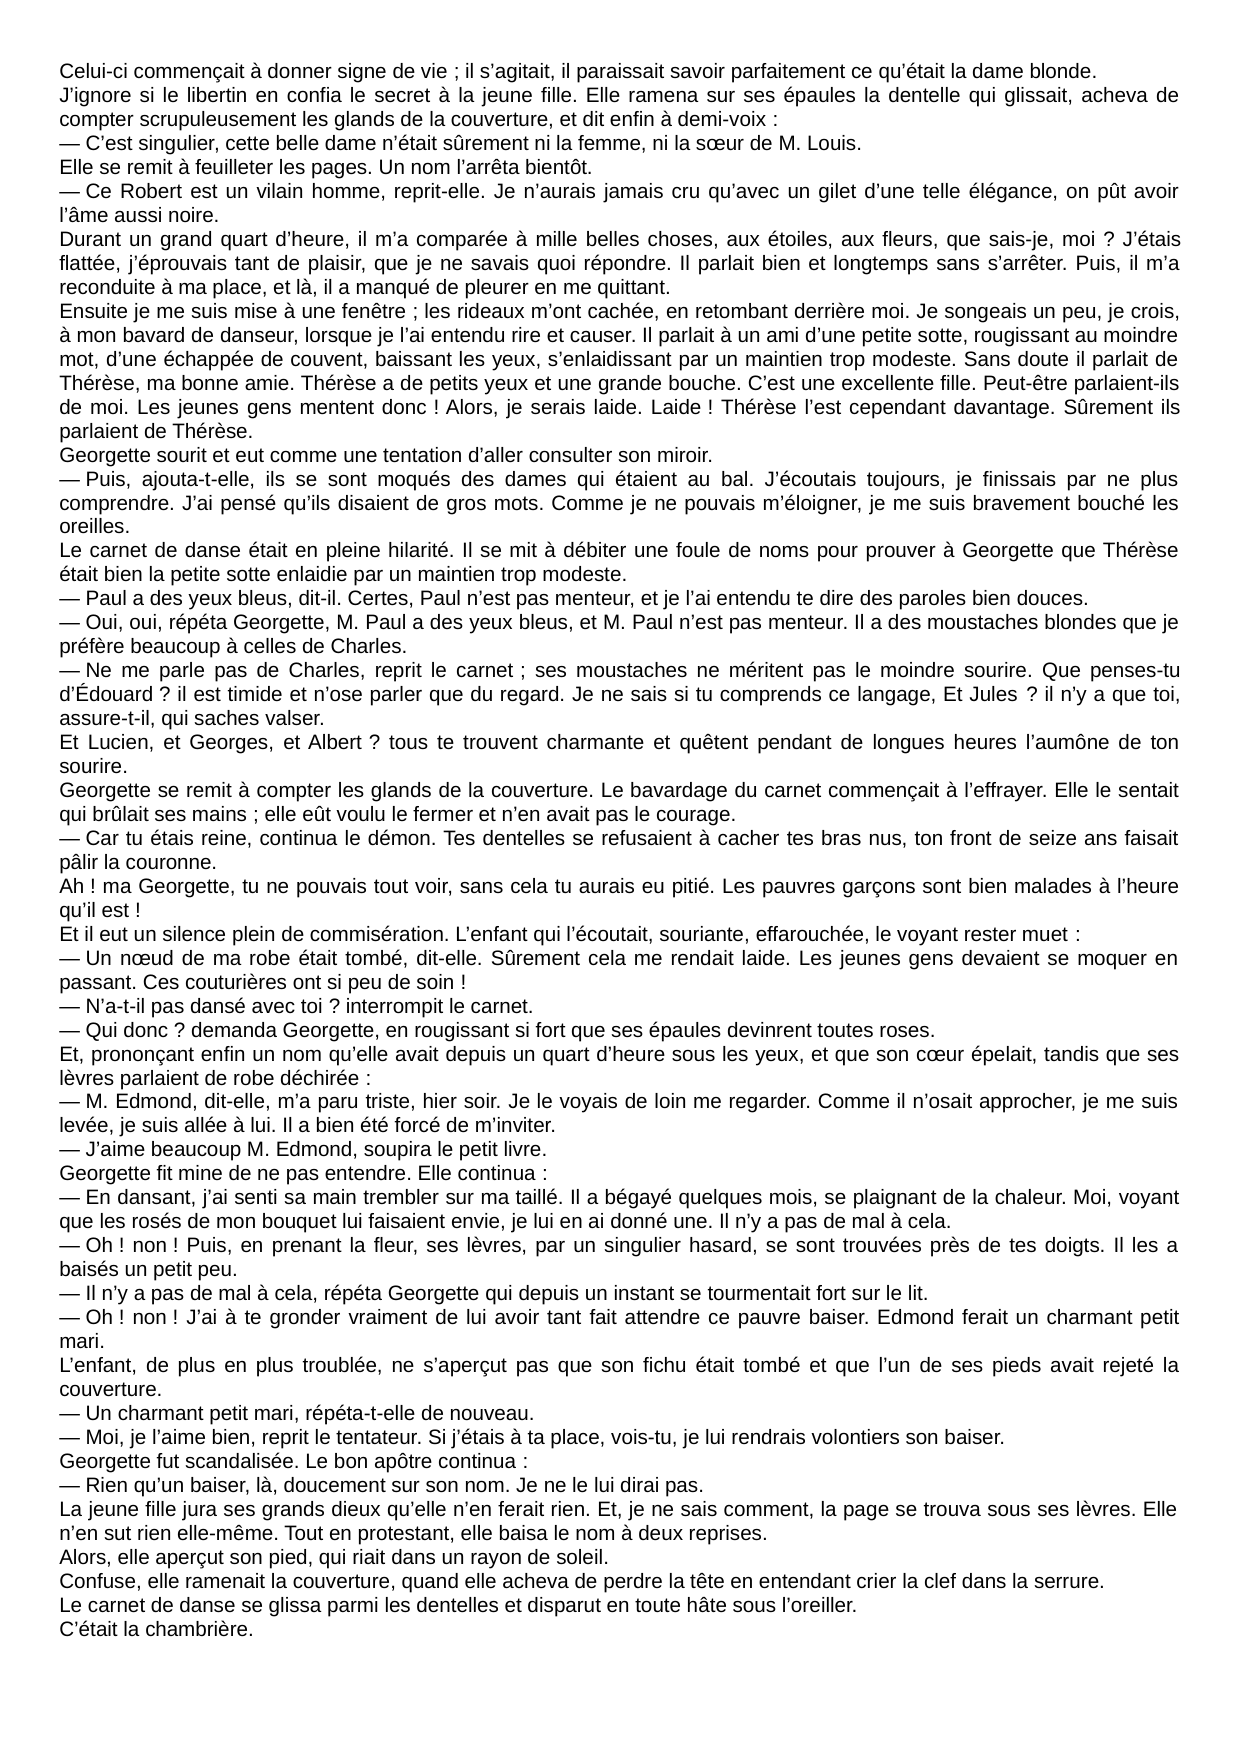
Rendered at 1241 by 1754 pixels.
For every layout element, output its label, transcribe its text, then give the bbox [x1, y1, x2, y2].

text Le carnet de danse se glissa parmi les dentelles et disparut en toute hâte sous l’oreiller. [59, 1592, 1181, 1616]
text — N’a-t-il pas dansé avec toi ? interrompit le carnet. [59, 993, 1181, 1017]
text — Oh ! non ! J’ai à te gronder vraiment de lui avoir tant fait attendre ce pauvre baiser. Edmond ferait un charmant petit mari. [59, 1305, 1181, 1353]
text — Un nœud de ma robe était tombé, dit-elle. Sûrement cela me rendait laide. Les jeunes gens devaient se moquer en passant. Ces couturières ont si peu de soin ! [59, 946, 1181, 993]
text Et Lucien, et Georges, et Albert ? tous te trouvent charmante et quêtent pendant de longues heures l’aumône de ton sourire. [59, 730, 1181, 778]
text Durant un grand quart d’heure, il m’a comparée à mille belles choses, aux étoiles, aux fleurs, que sais-je, moi ? J’étais flattée, j’éprouvais tant de plaisir, que je ne savais quoi répondre. Il parlait bien et longtemps sans s’arrêter. Puis, il m’a reconduite à ma place, et là, il a manqué de pleurer en me quittant. [59, 227, 1181, 299]
text Elle se remit à feuilleter les pages. Un nom l’arrêta bientôt. [59, 155, 1181, 179]
text Le carnet de danse était en pleine hilarité. Il se mit à débiter une foule de noms pour prouver à Georgette que Thérèse était bien la petite sotte enlaidie par un maintien trop modeste. [59, 538, 1181, 586]
text Georgette sourit et eut comme une tentation d’aller consulter son miroir. [59, 442, 1181, 466]
text — Ce Robert est un vilain homme, reprit-elle. Je n’aurais jamais cru qu’avec un gilet d’une telle élégance, on pût avoir l’âme aussi noire. [59, 179, 1181, 227]
text J’ignore si le libertin en confia le secret à la jeune fille. Elle ramena sur ses épaules la dentelle qui glissait, acheva de compter scrupuleusement les glands de la couverture, et dit enfin à demi-voix : [59, 83, 1181, 131]
text — Un charmant petit mari, répéta-t-elle de nouveau. [59, 1401, 1181, 1425]
text — Qui donc ? demanda Georgette, en rougissant si fort que ses épaules devinrent toutes roses. [59, 1017, 1181, 1041]
text La jeune fille jura ses grands dieux qu’elle n’en ferait rien. Et, je ne sais comment, la page se trouva sous ses lèvres. Elle n’en sut rien elle-même. Tout en protestant, elle baisa le nom à deux reprises. [59, 1497, 1181, 1544]
text Et il eut un silence plein de commisération. L’enfant qui l’écoutait, souriante, effarouchée, le voyant rester muet : [59, 922, 1181, 946]
text — En dansant, j’ai senti sa main trembler sur ma taillé. Il a bégayé quelques mois, se plaignant de la chaleur. Moi, voyant que les rosés de mon bouquet lui faisaient envie, je lui en ai donné une. Il n’y a pas de mal à cela. [59, 1185, 1181, 1233]
text Georgette se remit à compter les glands de la couverture. Le bavardage du carnet commençait à l’effrayer. Elle le sentait qui brûlait ses mains ; elle eût voulu le fermer et n’en avait pas le courage. [59, 778, 1181, 826]
text — Il n’y a pas de mal à cela, répéta Georgette qui depuis un instant se tourmentait fort sur le lit. [59, 1281, 1181, 1305]
text Alors, elle aperçut son pied, qui riait dans un rayon de soleil. [59, 1544, 1181, 1568]
text — M. Edmond, dit-elle, m’a paru triste, hier soir. Je le voyais de loin me regarder. Comme il n’osait approcher, je me suis levée, je suis allée à lui. Il a bien été forcé de m’inviter. [59, 1089, 1181, 1137]
text — Puis, ajouta-t-elle, ils se sont moqués des dames qui étaient au bal. J’écoutais toujours, je finissais par ne plus comprendre. J’ai pensé qu’ils disaient de gros mots. Comme je ne pouvais m’éloigner, je me suis bravement bouché les oreilles. [59, 466, 1181, 538]
text — Rien qu’un baiser, là, doucement sur son nom. Je ne le lui dirai pas. [59, 1473, 1181, 1497]
text Georgette fit mine de ne pas entendre. Elle continua : [59, 1161, 1181, 1185]
text Confuse, elle ramenait la couverture, quand elle acheva de perdre la tête en entendant crier la clef dans la serrure. [59, 1568, 1181, 1592]
text — Ne me parle pas de Charles, reprit le carnet ; ses moustaches ne méritent pas le moindre sourire. Que penses-tu d’Édouard ? il est timide et n’ose parler que du regard. Je ne sais si tu comprends ce langage, Et Jules ? il n’y a que toi, assure-t-il, qui saches valser. [59, 658, 1181, 730]
text — J’aime beaucoup M. Edmond, soupira le petit livre. [59, 1137, 1181, 1161]
text — Oh ! non ! Puis, en prenant la fleur, ses lèvres, par un singulier hasard, se sont trouvées près de tes doigts. Il les a baisés un petit peu. [59, 1233, 1181, 1281]
text Ensuite je me suis mise à une fenêtre ; les rideaux m’ont cachée, en retombant derrière moi. Je songeais un peu, je crois, à mon bavard de danseur, lorsque je l’ai entendu rire et causer. Il parlait à un ami d’une petite sotte, rougissant au moindre mot, d’une échappée de couvent, baissant les yeux, s’enlaidissant par un maintien trop modeste. Sans doute il parlait de Thérèse, ma bonne amie. Thérèse a de petits yeux et une grande bouche. C’est une excellente fille. Peut-être parlaient-ils de moi. Les jeunes gens mentent donc ! Alors, je serais laide. Laide ! Thérèse l’est cependant davantage. Sûrement ils parlaient de Thérèse. [59, 299, 1181, 442]
text — Car tu étais reine, continua le démon. Tes dentelles se refusaient à cacher tes bras nus, ton front de seize ans faisait pâlir la couronne. [59, 826, 1181, 874]
text — C’est singulier, cette belle dame n’était sûrement ni la femme, ni la sœur de M. Louis. [59, 131, 1181, 155]
text Ah ! ma Georgette, tu ne pouvais tout voir, sans cela tu aurais eu pitié. Les pauvres garçons sont bien malades à l’heure qu’il est ! [59, 874, 1181, 922]
text L’enfant, de plus en plus troublée, ne s’aperçut pas que son fichu était tombé et que l’un de ses pieds avait rejeté la couverture. [59, 1353, 1181, 1401]
text — Paul a des yeux bleus, dit-il. Certes, Paul n’est pas menteur, et je l’ai entendu te dire des paroles bien douces. [59, 586, 1181, 610]
text C’était la chambrière. [59, 1616, 1181, 1640]
text — Oui, oui, répéta Georgette, M. Paul a des yeux bleus, et M. Paul n’est pas menteur. Il a des moustaches blondes que je préfère beaucoup à celles de Charles. [59, 610, 1181, 658]
text Celui-ci commençait à donner signe de vie ; il s’agitait, il paraissait savoir parfaitement ce qu’était la dame blonde. [59, 59, 1181, 83]
text Et, prononçant enfin un nom qu’elle avait depuis un quart d’heure sous les yeux, et que son cœur épelait, tandis que ses lèvres parlaient de robe déchirée : [59, 1041, 1181, 1089]
text Georgette fut scandalisée. Le bon apôtre continua : [59, 1449, 1181, 1473]
text — Moi, je l’aime bien, reprit le tentateur. Si j’étais à ta place, vois-tu, je lui rendrais volontiers son baiser. [59, 1425, 1181, 1449]
